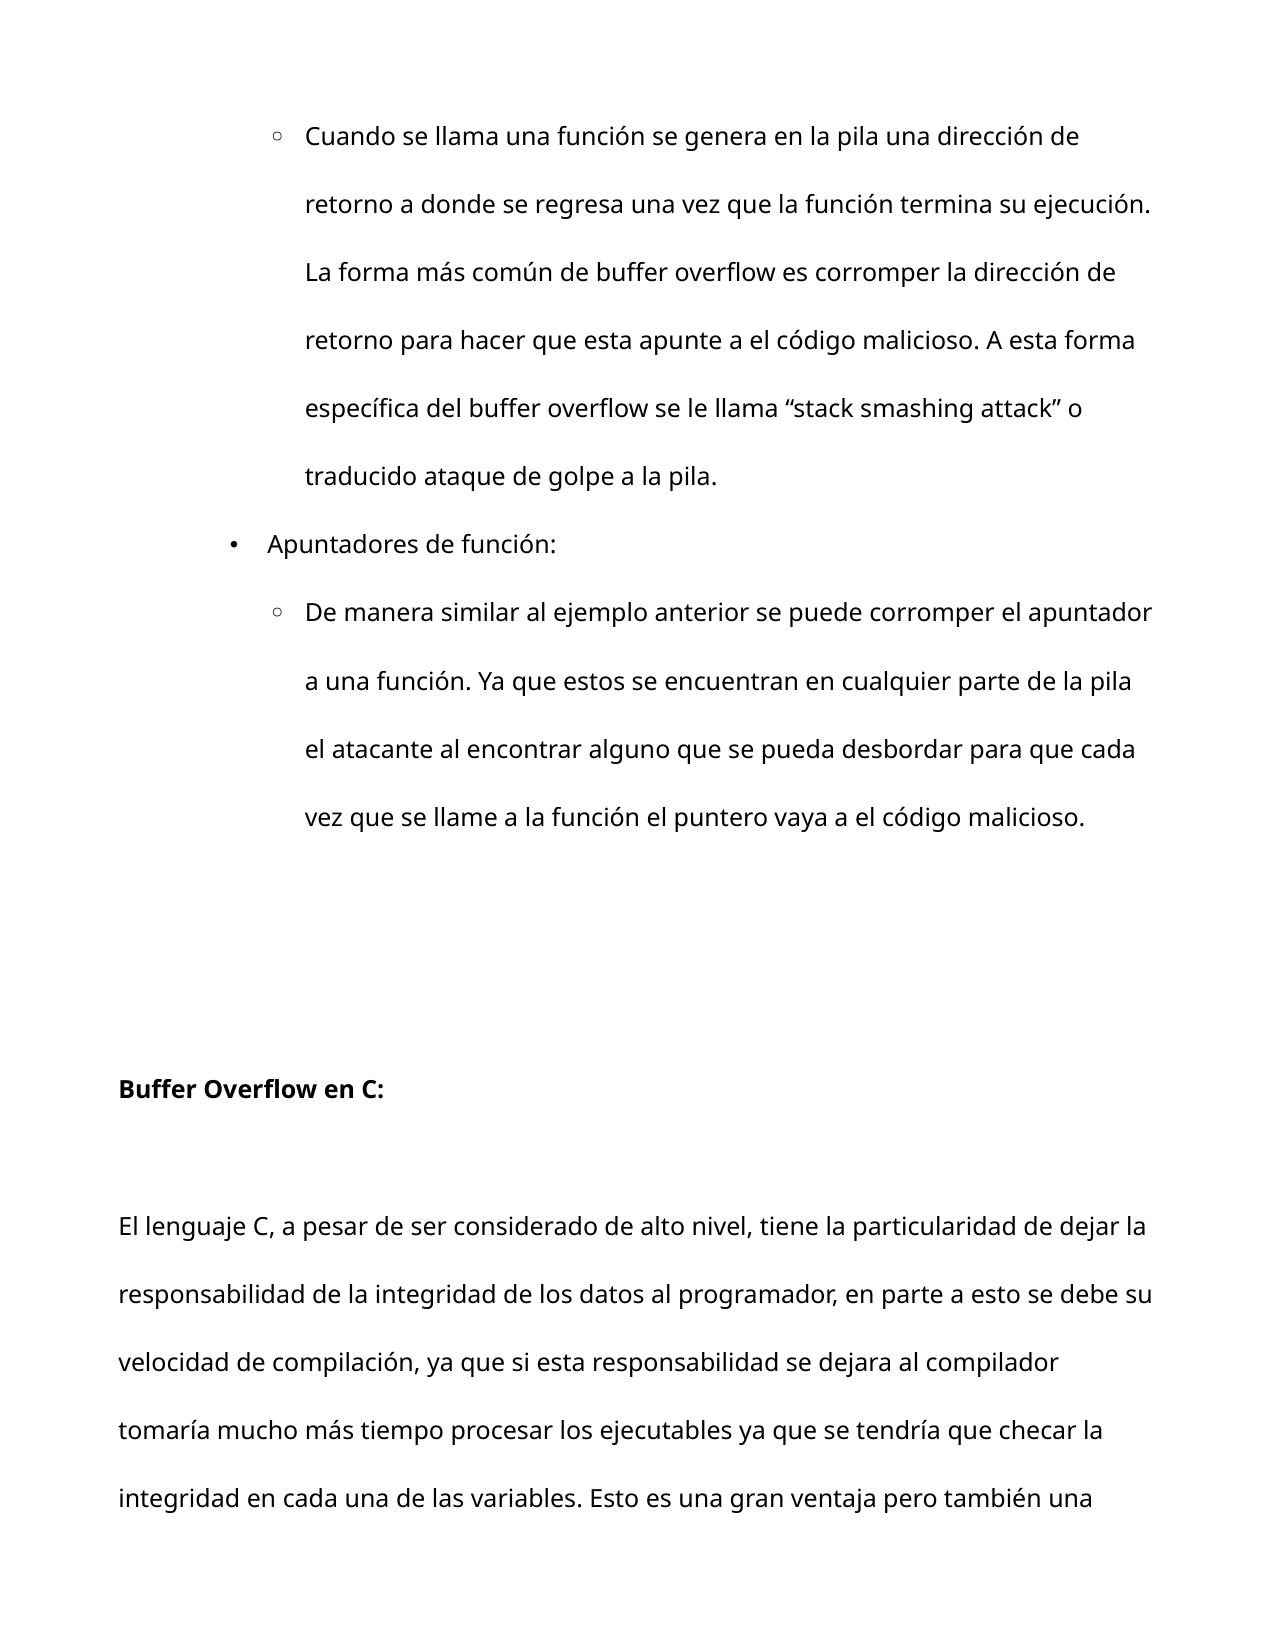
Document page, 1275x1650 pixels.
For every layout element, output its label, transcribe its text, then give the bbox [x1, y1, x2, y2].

text Buffer Overflow en C: [118, 1072, 1157, 1106]
list De manera similar al ejemplo anterior se puede corromper el apuntador a una función. Ya que estos se encuentran en cualquier parte de la pila el atacante al encontrar alguno que se pueda desbordar para que cada vez que se llame a la función el puntero vaya a el código malicioso. [267, 595, 1157, 833]
text El lenguaje C, a pesar de ser considerado de alto nivel, tiene la particularidad de dejar la responsabilidad de la integridad de los datos al programador, en parte a esto se debe su velocidad de compilación, ya que si esta responsabilidad se dejara al compilador tomaría mucho más tiempo procesar los ejecutables ya que se tendría que checar la integridad en cada una de las variables. Esto es una gran ventaja pero también una [118, 1208, 1157, 1515]
list Apuntadores de función: [229, 527, 1157, 561]
list Cuando se llama una función se genera en la pila una dirección de retorno a donde se regresa una vez que la función termina su ejecución. La forma más común de buffer overflow es corromper la dirección de retorno para hacer que esta apunte a el código malicioso. A esta forma específica del buffer overflow se le llama “stack smashing attack” o traducido ataque de golpe a la pila. [267, 118, 1157, 493]
